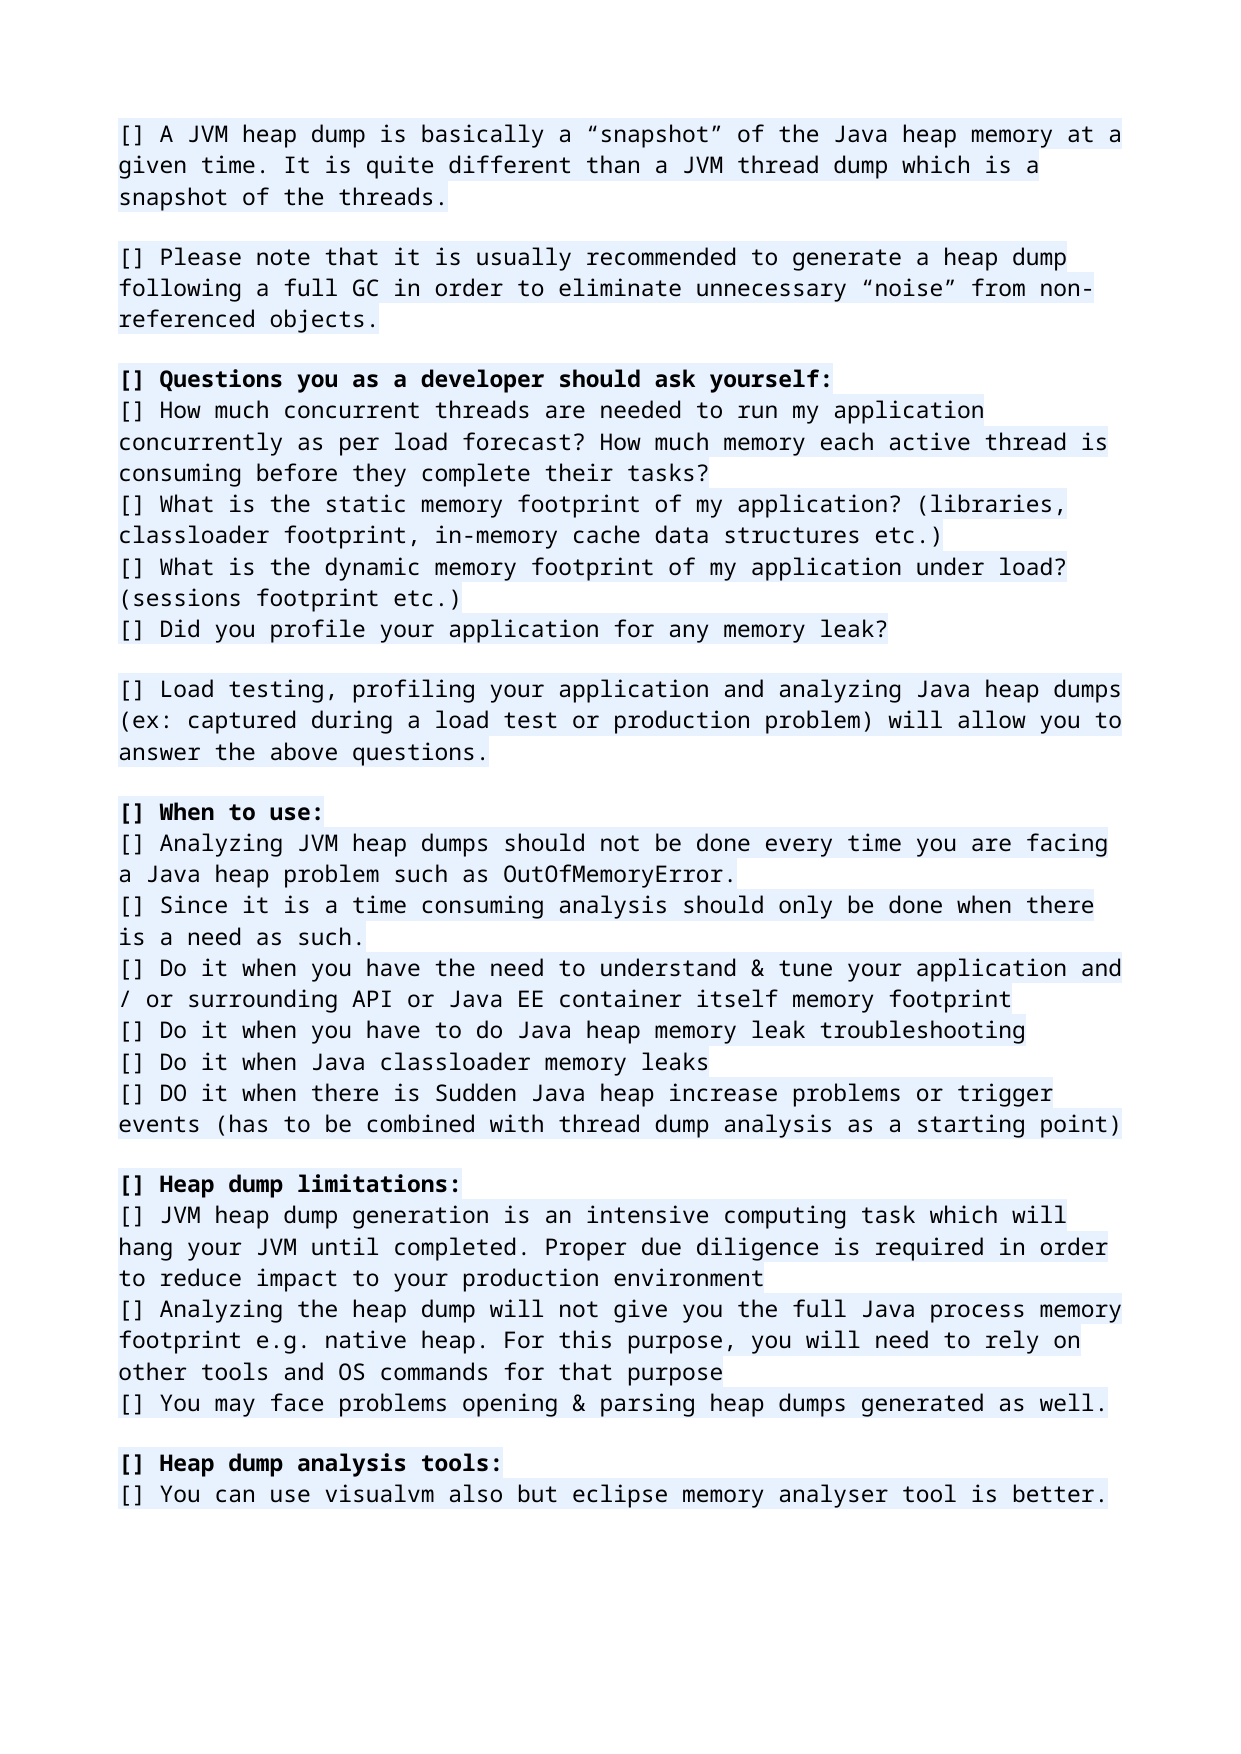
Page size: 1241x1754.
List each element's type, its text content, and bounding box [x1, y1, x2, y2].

text [] Since it is a time consuming analysis should only be done when there is a need as such. [118, 889, 1122, 952]
text [] Heap dump analysis tools: [118, 1447, 1122, 1478]
text [] Analyzing the heap dump will not give you the full Java process memory footprint e.g. native heap. For this purpose, you will need to rely on other tools and OS commands for that purpose [118, 1293, 1122, 1387]
text [] DO it when there is Sudden Java heap increase problems or trigger events (has to be combined with thread dump analysis as a starting point) [118, 1077, 1122, 1139]
text [] When to use: [118, 796, 1122, 827]
text [] Questions you as a developer should ask yourself: [118, 363, 1122, 394]
text [] Do it when Java classloader memory leaks [118, 1046, 1122, 1077]
text [] A JVM heap dump is basically a “snapshot” of the Java heap memory at a given time. It is quite different than a JVM thread dump which is a snapshot of the threads. [118, 118, 1122, 212]
text [] Do it when you have the need to understand & tune your application and / or surrounding API or Java EE container itself memory footprint [118, 952, 1122, 1014]
text [] What is the dynamic memory footprint of my application under load? (sessions footprint etc.) [118, 551, 1122, 613]
text [] You may face problems opening & parsing heap dumps generated as well. [118, 1387, 1122, 1418]
text [] Did you profile your application for any memory leak? [118, 613, 1122, 644]
text [] You can use visualvm also but eclipse memory analyser tool is better. [118, 1478, 1122, 1509]
text [] Do it when you have to do Java heap memory leak troubleshooting [118, 1014, 1122, 1046]
text [] Please note that it is usually recommended to generate a heap dump following a full GC in order to eliminate unnecessary “noise” from non-referenced objects. [118, 241, 1122, 334]
text [] Heap dump limitations: [118, 1168, 1122, 1199]
text [] JVM heap dump generation is an intensive computing task which will hang your JVM until completed. Proper due diligence is required in order to reduce impact to your production environment [118, 1199, 1122, 1293]
text [] How much concurrent threads are needed to run my application concurrently as per load forecast? How much memory each active thread is consuming before they complete their tasks? [118, 394, 1122, 488]
text [] What is the static memory footprint of my application? (libraries, classloader footprint, in-memory cache data structures etc.) [118, 488, 1122, 551]
text [] Analyzing JVM heap dumps should not be done every time you are facing a Java heap problem such as OutOfMemoryError. [118, 827, 1122, 889]
text [] Load testing, profiling your application and analyzing Java heap dumps (ex: captured during a load test or production problem) will allow you to answer the above questions. [118, 673, 1122, 767]
